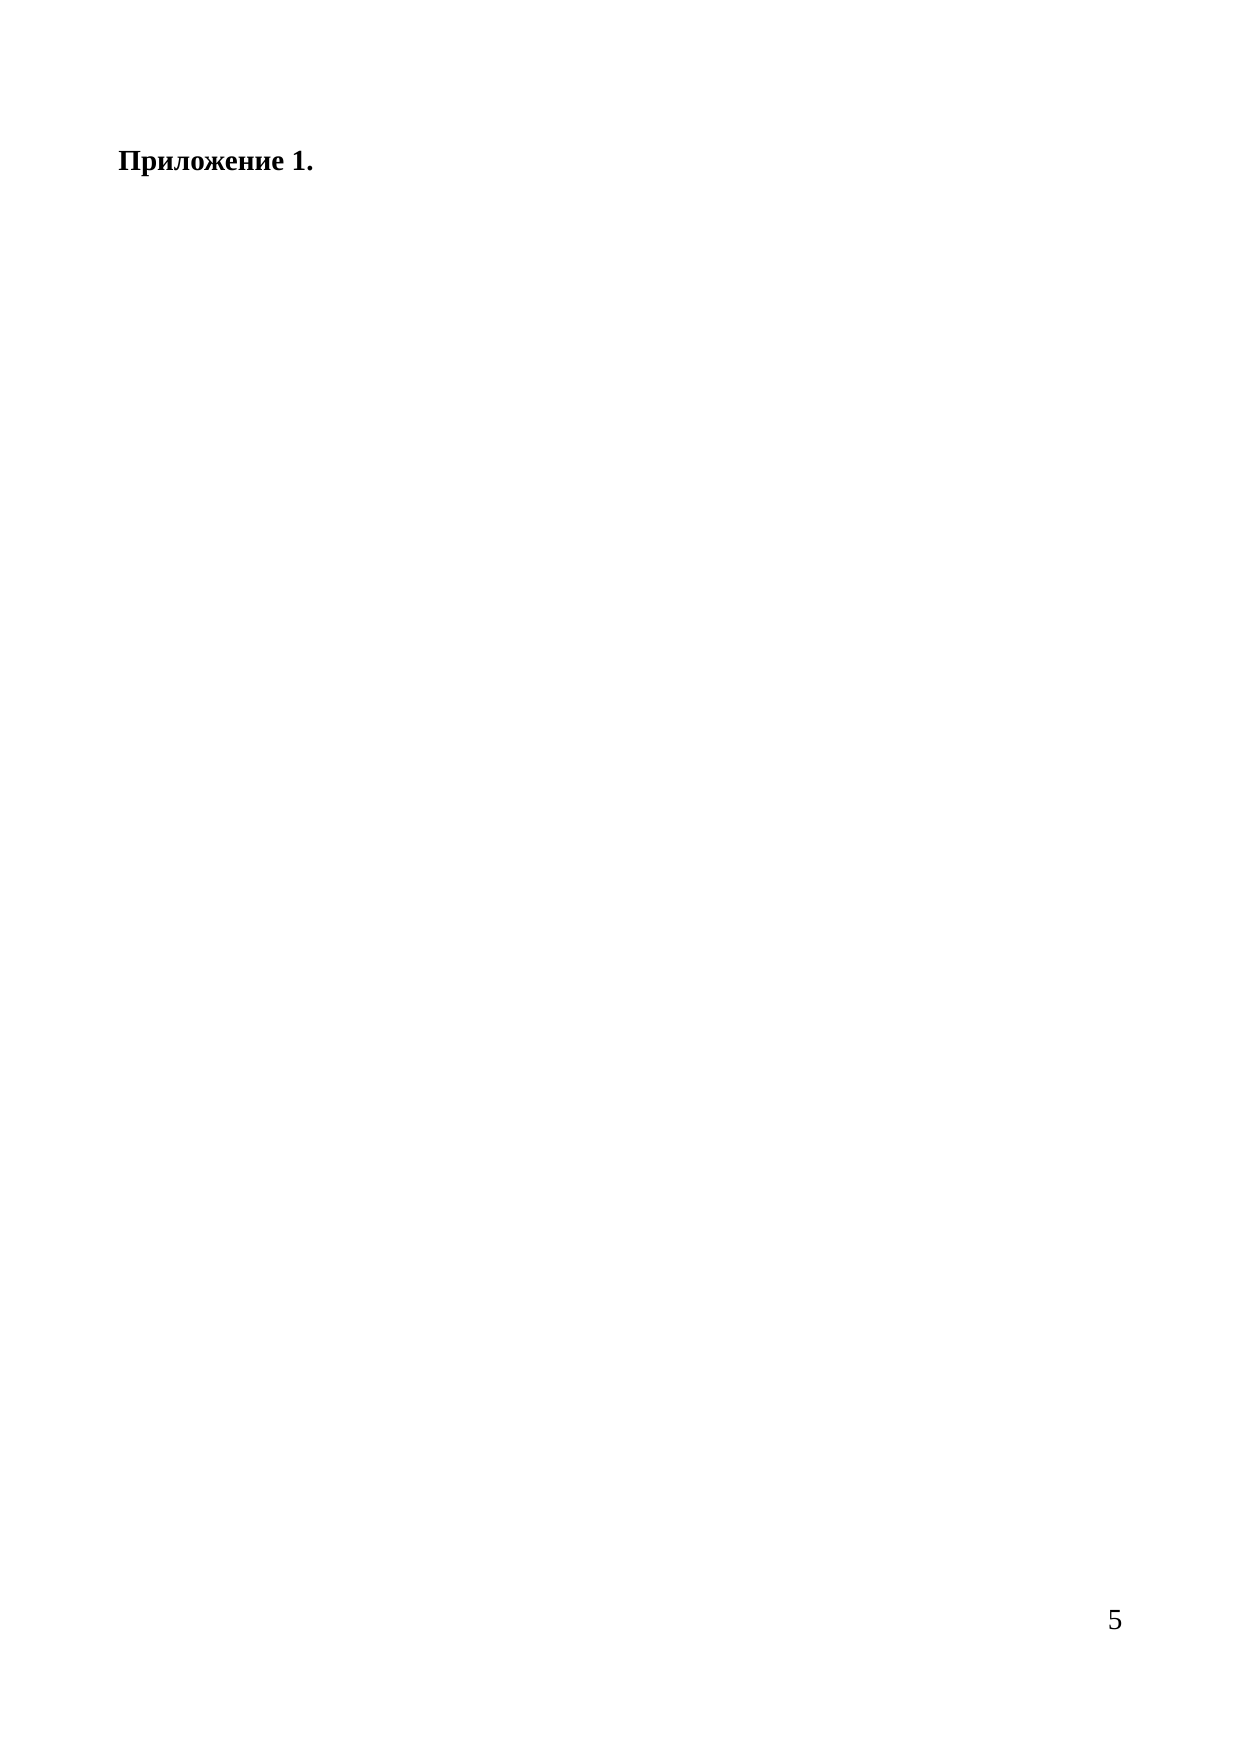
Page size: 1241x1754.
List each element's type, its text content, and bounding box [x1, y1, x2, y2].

subtitle Приложение 1. [118, 143, 1122, 177]
